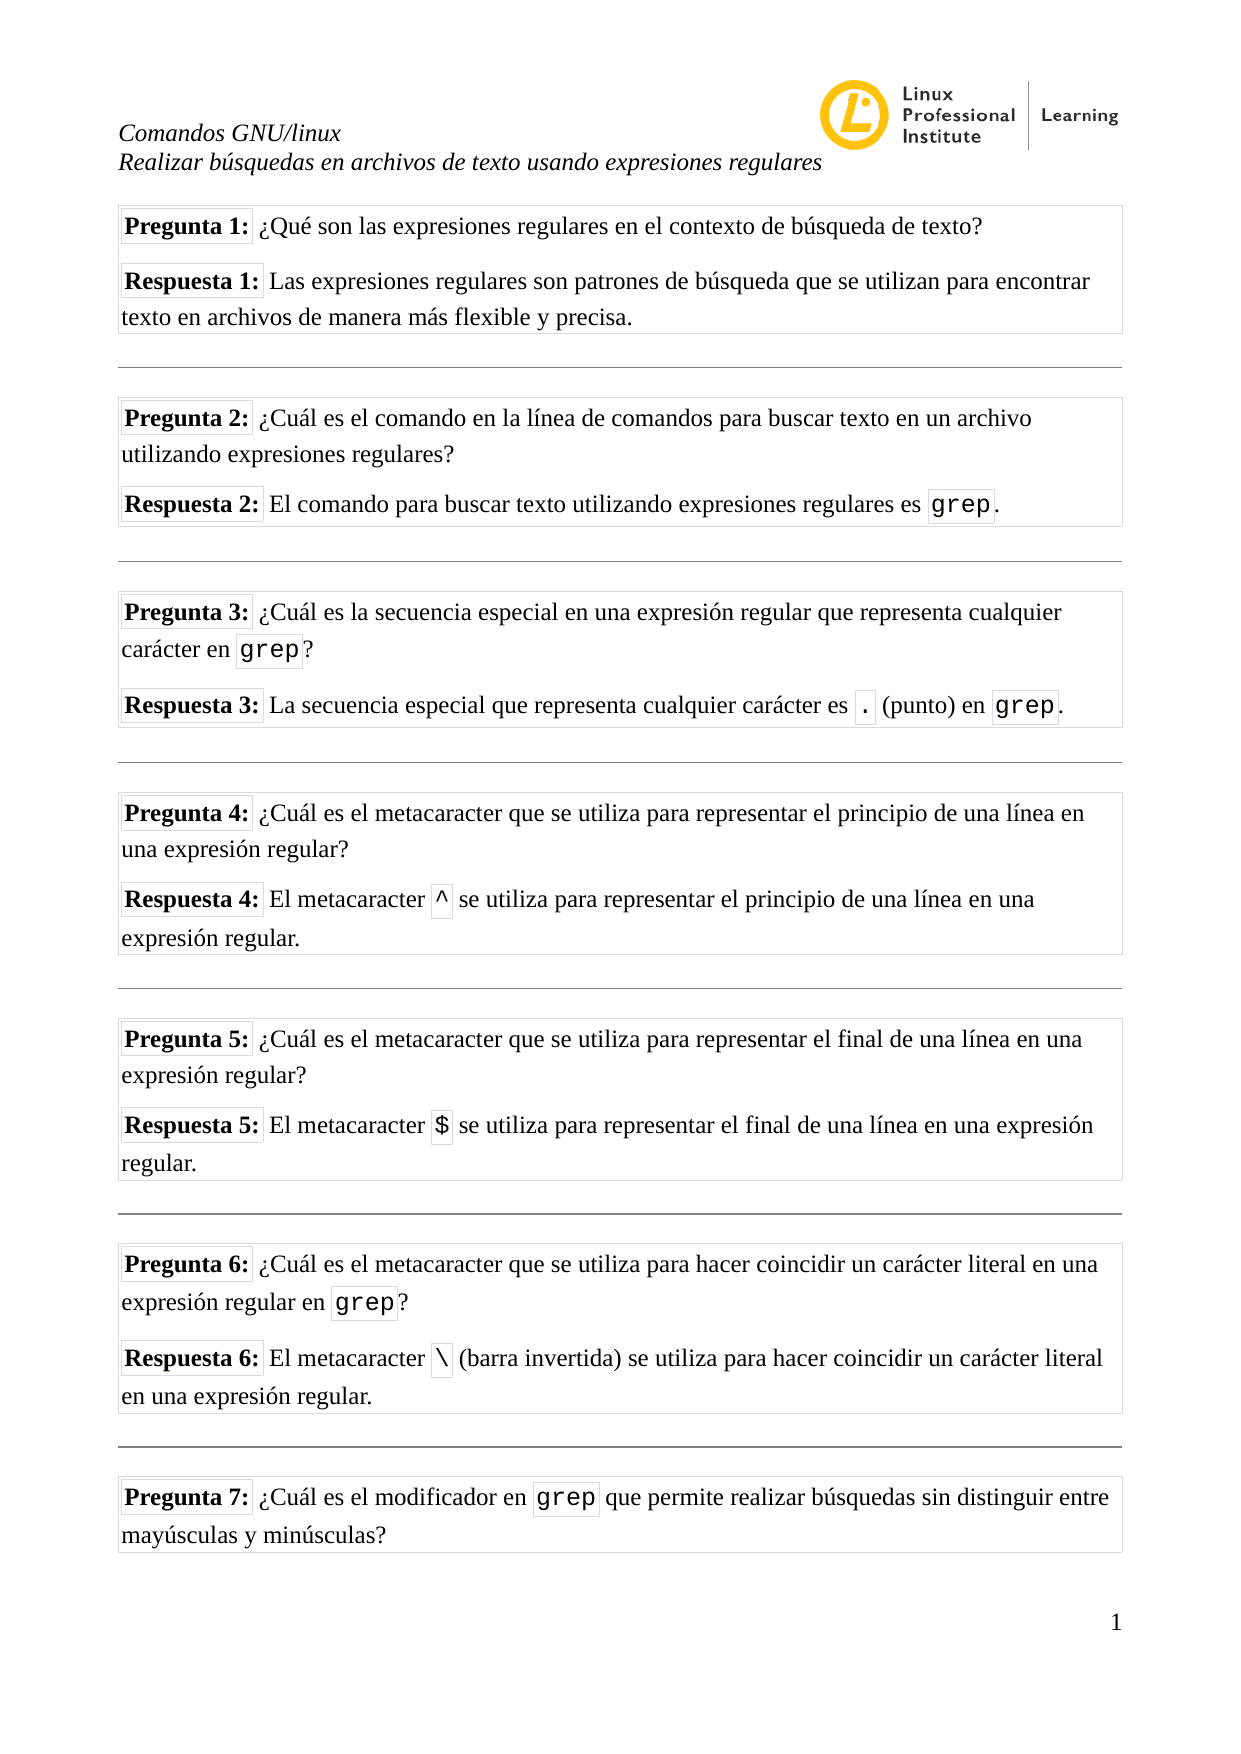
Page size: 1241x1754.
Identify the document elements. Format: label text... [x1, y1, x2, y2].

text Respuesta 3: La secuencia especial que representa cualquier carácter es . (punto) en grep. [119, 684, 1122, 727]
text Respuesta 4: El metacaracter ^ se utiliza para representar el principio de una línea en una expresión regular. [119, 878, 1122, 954]
text Pregunta 1: ¿Qué son las expresiones regulares en el contexto de búsqueda de texto? [119, 206, 1122, 243]
text Pregunta 4: ¿Cuál es el metacaracter que se utiliza para representar el principio de una línea en una expresión regular? [119, 793, 1122, 863]
text Respuesta 6: El metacaracter \ (barra invertida) se utiliza para hacer coincidir un carácter literal en una expresión regular. [119, 1337, 1122, 1413]
text Respuesta 5: El metacaracter $ se utiliza para representar el final de una línea en una expresión regular. [119, 1104, 1122, 1180]
text Respuesta 1: Las expresiones regulares son patrones de búsqueda que se utilizan para encontrar texto en archivos de manera más flexible y precisa. [119, 260, 1122, 333]
text Pregunta 5: ¿Cuál es el metacaracter que se utiliza para representar el final de una línea en una expresión regular? [119, 1019, 1122, 1088]
text Pregunta 6: ¿Cuál es el metacaracter que se utiliza para hacer coincidir un carácter literal en una expresión regular en grep? [119, 1244, 1122, 1321]
text Pregunta 7: ¿Cuál es el modificador en grep que permite realizar búsquedas sin distinguir entre mayúsculas y minúsculas? [119, 1477, 1122, 1552]
text Respuesta 2: El comando para buscar texto utilizando expresiones regulares es grep. [119, 483, 1122, 526]
text Pregunta 2: ¿Cuál es el comando en la línea de comandos para buscar texto en un archivo utilizando expresiones regulares? [119, 398, 1122, 467]
picture [819, 79, 1119, 151]
text Pregunta 3: ¿Cuál es la secuencia especial en una expresión regular que representa cualquier carácter en grep? [119, 592, 1122, 668]
